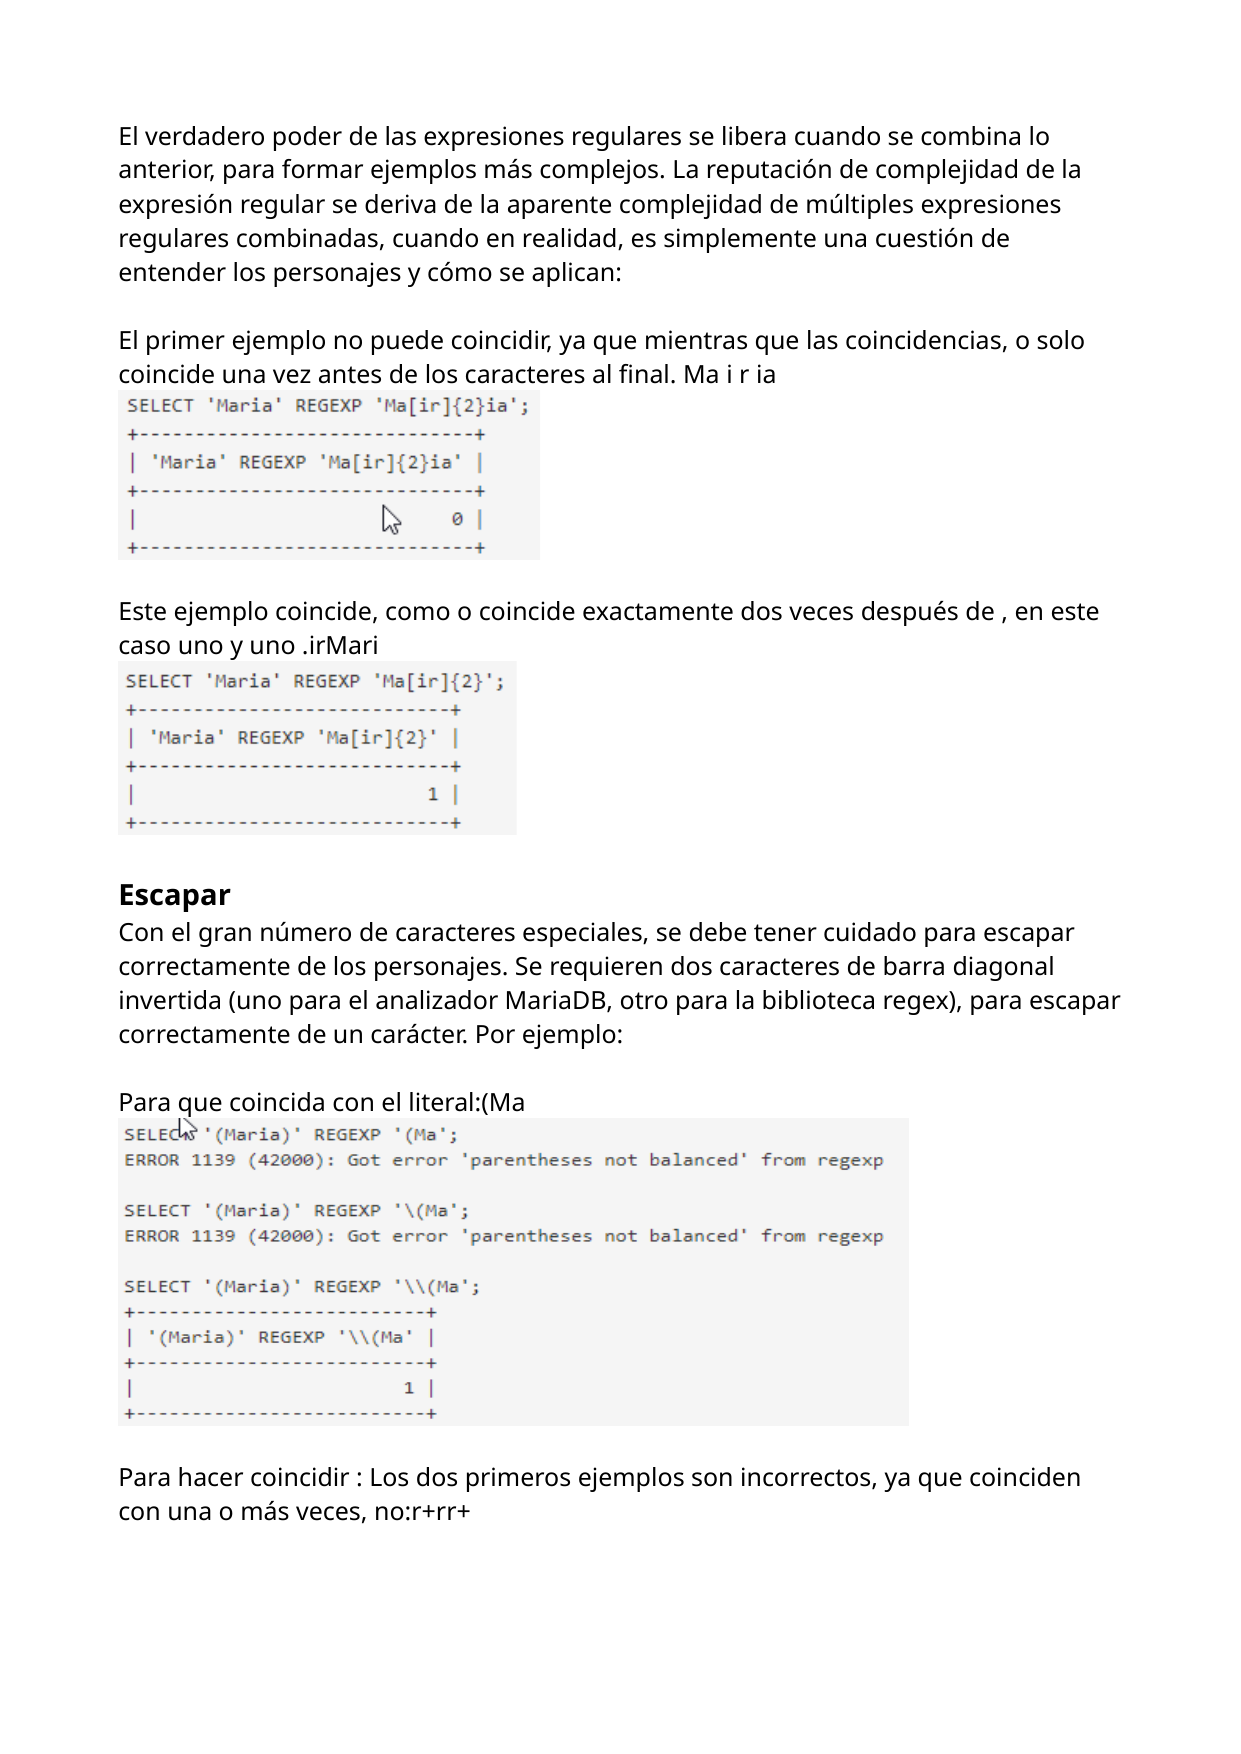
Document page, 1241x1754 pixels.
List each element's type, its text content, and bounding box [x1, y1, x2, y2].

text El verdadero poder de las expresiones regulares se libera cuando se combina lo anterior, para formar ejemplos más complejos. La reputación de complejidad de la expresión regular se deriva de la aparente complejidad de múltiples expresiones regulares combinadas, cuando en realidad, es simplemente una cuestión de entender los personajes y cómo se aplican: [118, 118, 1122, 288]
text Para hacer coincidir : Los dos primeros ejemplos son incorrectos, ya que coinciden con una o más veces, no:r+rr+ [118, 1459, 1122, 1527]
text Escapar [118, 875, 1122, 914]
text Con el gran número de caracteres especiales, se debe tener cuidado para escapar correctamente de los personajes. Se requieren dos caracteres de barra diagonal invertida (uno para el analizador MariaDB, otro para la biblioteca regex), para escapar correctamente de un carácter. Por ejemplo: [118, 914, 1122, 1051]
text El primer ejemplo no puede coincidir, ya que mientras que las coincidencias, o solo coincide una vez antes de los caracteres al final. Ma i r ia [118, 322, 1122, 391]
text Este ejemplo coincide, como o coincide exactamente dos veces después de , en este caso uno y uno .irMari [118, 593, 1122, 662]
text Para que coincida con el literal:(Ma [118, 1085, 1122, 1119]
